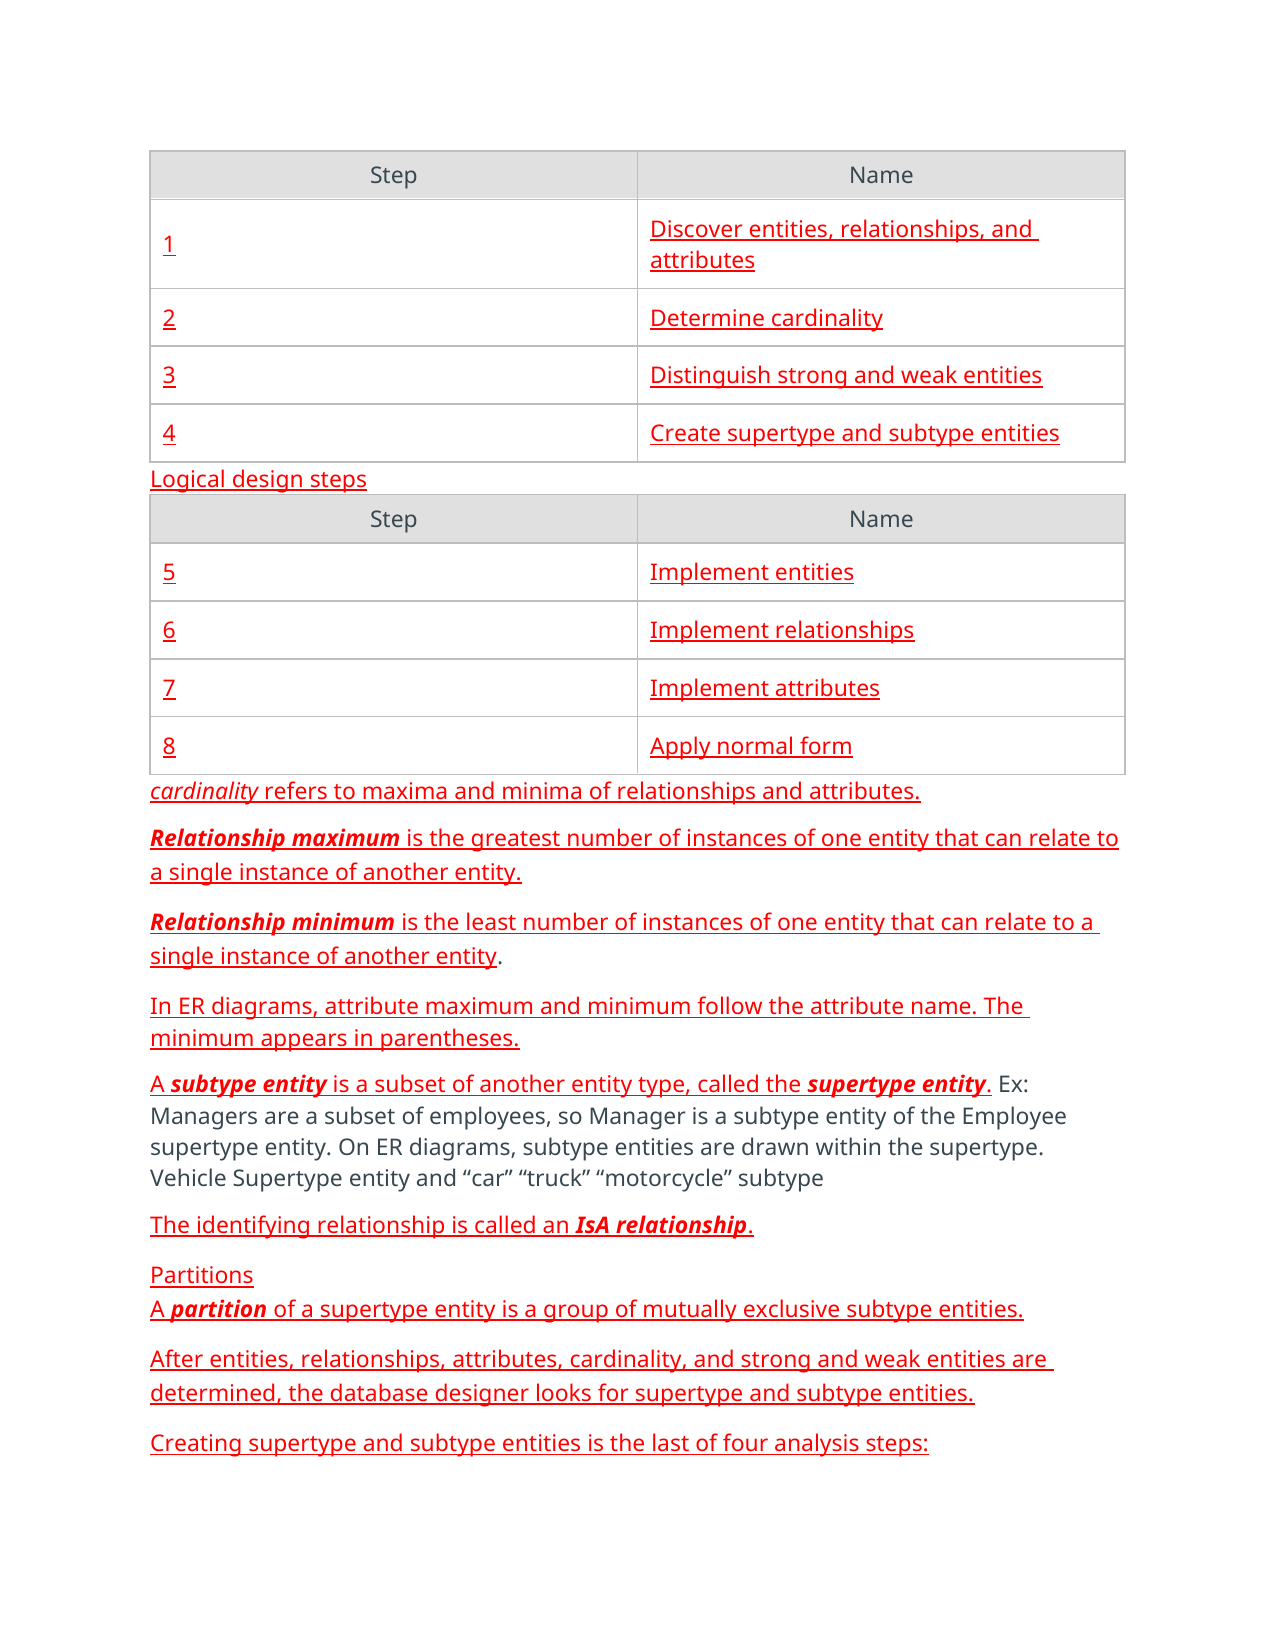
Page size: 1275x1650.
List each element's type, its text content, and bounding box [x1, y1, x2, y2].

text A subtype entity is a subset of another entity type, called the supertype entity. Ex: Managers are a subset of employees, so Manager is a subtype entity of the Employee supertype entity. On ER diagrams, subtype entities are drawn within the supertype. Vehicle Supertype entity and “car” “truck” “motorcycle” subtype [150, 1068, 1125, 1193]
text Relationship minimum is the least number of instances of one entity that can relate to a single instance of another entity. [150, 906, 1125, 971]
text In ER diagrams, attribute maximum and minimum follow the attribute name. The minimum appears in parentheses. [150, 990, 1125, 1053]
table_cell 4 [151, 405, 637, 461]
table_cell Implement entities [638, 544, 1124, 600]
table_cell 3 [151, 347, 637, 403]
table_cell 1 [151, 200, 637, 287]
table_cell Apply normal form [638, 717, 1124, 773]
text Logical design steps [150, 463, 1125, 494]
table_cell Discover entities, relationships, and attributes [638, 200, 1124, 287]
table_cell 8 [151, 717, 637, 773]
text The identifying relationship is called an IsA relationship. [150, 1209, 1125, 1240]
text A partition of a supertype entity is a group of mutually exclusive subtype entities. [150, 1292, 1125, 1324]
table_header Step [151, 152, 637, 198]
table_header Name [638, 495, 1124, 542]
table_header Step [151, 495, 637, 542]
subtitle Partitions [150, 1259, 1125, 1291]
table_cell 2 [151, 289, 637, 345]
text cardinality refers to maxima and minima of relationships and attributes. [150, 775, 1125, 806]
table_cell 5 [151, 544, 637, 600]
table_cell Determine cardinality [638, 289, 1124, 345]
table_cell Create supertype and subtype entities [638, 405, 1124, 461]
table_cell 7 [151, 660, 637, 716]
table_cell 6 [151, 602, 637, 658]
table_cell Implement relationships [638, 602, 1124, 658]
text Creating supertype and subtype entities is the last of four analysis steps: [150, 1427, 1125, 1458]
text Relationship maximum is the greatest number of instances of one entity that can relate to a single instance of another entity. [150, 822, 1125, 887]
table_cell Implement attributes [638, 660, 1124, 716]
table_header Name [638, 152, 1124, 198]
table_cell Distinguish strong and weak entities [638, 347, 1124, 403]
text After entities, relationships, attributes, cardinality, and strong and weak entities are determined, the database designer looks for supertype and subtype entities. [150, 1343, 1125, 1408]
